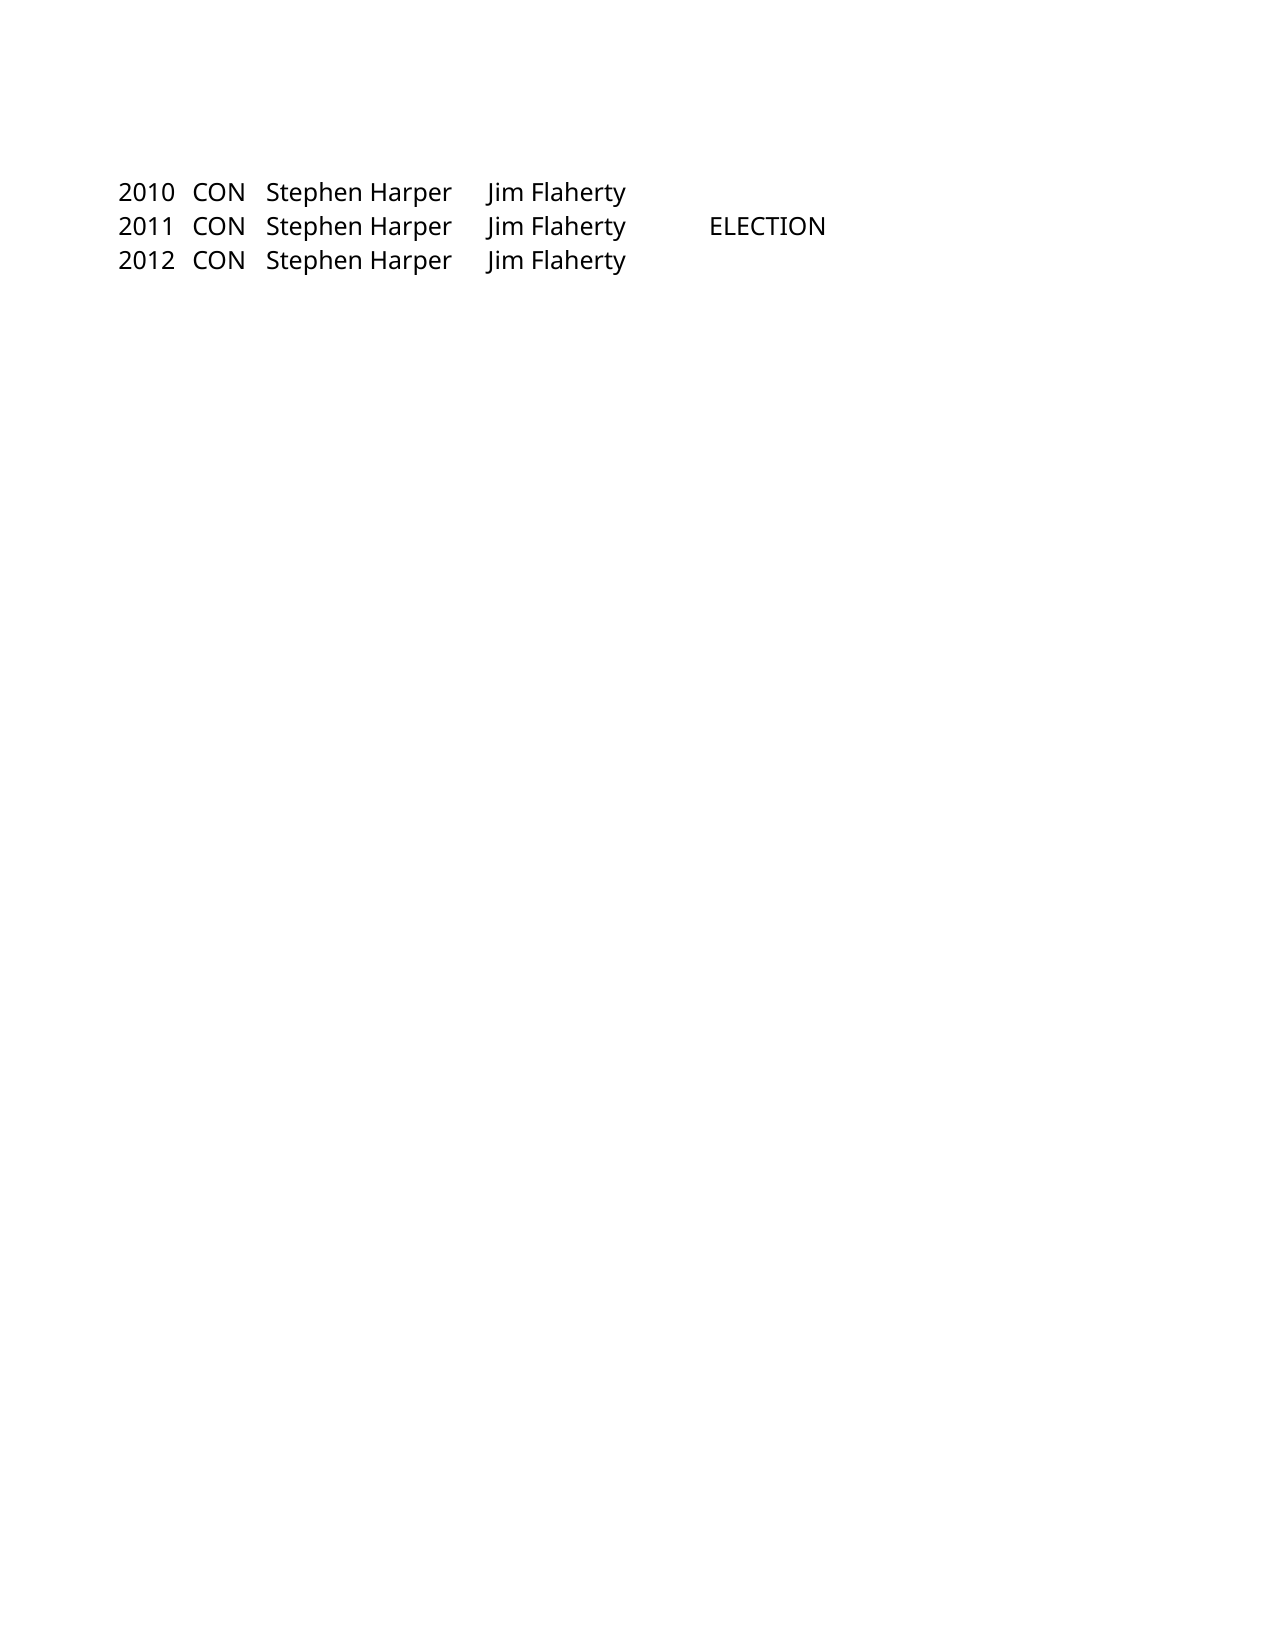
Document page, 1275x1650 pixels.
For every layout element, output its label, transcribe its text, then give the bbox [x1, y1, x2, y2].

text 2012 CON Stephen Harper Jim Flaherty [118, 243, 1215, 277]
text 2011 CON Stephen Harper Jim Flaherty ELECTION [118, 209, 1215, 243]
text 2010 CON Stephen Harper Jim Flaherty [118, 175, 1215, 209]
